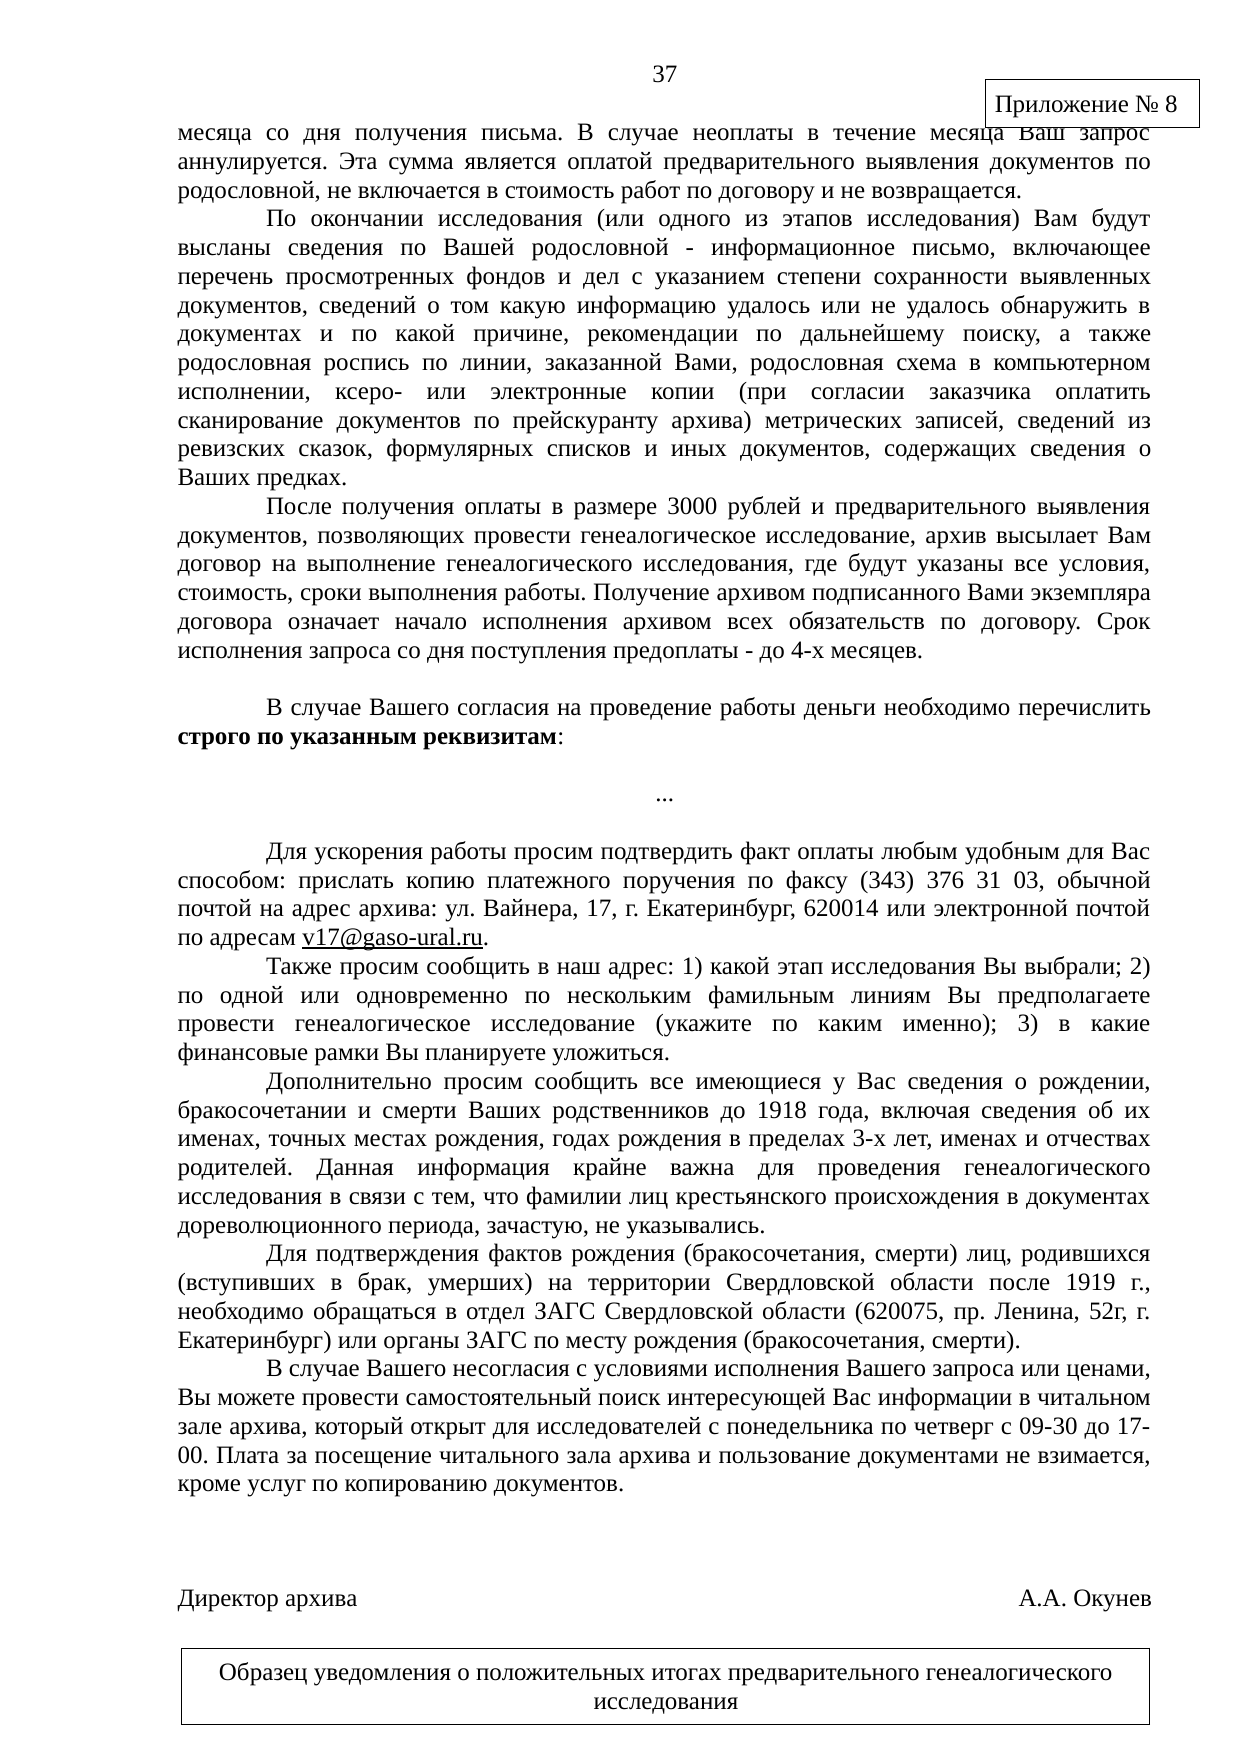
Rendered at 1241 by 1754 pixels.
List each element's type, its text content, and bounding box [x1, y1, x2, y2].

text По окончании исследования (или одного из этапов исследования) Вам будут высланы сведения по Вашей родословной - информационное письмо, включающее перечень просмотренных фондов и дел с указанием степени сохранности выявленных документов, сведений о том какую информацию удалось или не удалось обнаружить в документах и по какой причине, рекомендации по дальнейшему поиску, а также родословная роспись по линии, заказанной Вами, родословная схема в компьютерном исполнении, ксеро- или электронные копии (при согласии заказчика оплатить сканирование документов по прейскуранту архива) метрических записей, сведений из ревизских сказок, формулярных списков и иных документов, содержащих сведения о Ваших предках. [177, 203, 1152, 491]
text месяца со дня получения письма. В случае неоплаты в течение месяца Ваш запрос аннулируется. Эта сумма является оплатой предварительного выявления документов по родословной, не включается в стоимость работ по договору и не возвращается. [177, 117, 1152, 203]
text Для подтверждения фактов рождения (бракосочетания, смерти) лиц, родившихся (вступивших в брак, умерших) на территории Свердловской области после 1919 г., необходимо обращаться в отдел ЗАГС Свердловской области (620075, пр. Ленина, 52г, г. Екатеринбург) или органы ЗАГС по месту рождения (бракосочетания, смерти). [177, 1238, 1152, 1353]
text Приложение № 8 [994, 89, 1190, 118]
text После получения оплаты в размере 3000 рублей и предварительного выявления документов, позволяющих провести генеалогическое исследование, архив высылает Вам договор на выполнение генеалогического исследования, где будут указаны все условия, стоимость, сроки выполнения работы. Получение архивом подписанного Вами экземпляра договора означает начало исполнения архивом всех обязательств по договору. Срок исполнения запроса со дня поступления предоплаты - до 4-х месяцев. [177, 491, 1152, 663]
text Также просим сообщить в наш адрес: 1) какой этап исследования Вы выбрали; 2) по одной или одновременно по нескольким фамильным линиям Вы предполагаете провести генеалогическое исследование (укажите по каким именно); 3) в какие финансовые рамки Вы планируете уложиться. [177, 951, 1152, 1066]
text Для ускорения работы просим подтвердить факт оплаты любым удобным для Вас способом: прислать копию платежного поручения по факсу (343) 376 31 03, обычной почтой на адрес архива: ул. Вайнера, 17, г. Екатеринбург, 620014 или электронной почтой по адресам v17@gaso-ural.ru. [177, 836, 1152, 951]
text ... [177, 778, 1152, 807]
text В случае Вашего согласия на проведение работы деньги необходимо перечислить строго по указанным реквизитам: [177, 692, 1152, 750]
table_header А.А. Окунев [664, 1584, 1152, 1612]
table_header Директор архива [177, 1584, 664, 1612]
text В случае Вашего несогласия с условиями исполнения Вашего запроса или ценами, Вы можете провести самостоятельный поиск интересующей Вас информации в читальном зале архива, который открыт для исследователей с понедельника по четверг с 09-30 до 17-00. Плата за посещение читального зала архива и пользование документами не взимается, кроме услуг по копированию документов. [177, 1353, 1152, 1497]
text Дополнительно просим сообщить все имеющиеся у Вас сведения о рождении, бракосочетании и смерти Ваших родственников до 1918 года, включая сведения об их именах, точных местах рождения, годах рождения в пределах 3-х лет, именах и отчествах родителей. Данная информация крайне важна для проведения генеалогического исследования в связи с тем, что фамилии лиц крестьянского происхождения в документах дореволюционного периода, зачастую, не указывались. [177, 1066, 1152, 1238]
text Образец уведомления о положительных итогах предварительного генеалогического исследования [191, 1657, 1140, 1715]
